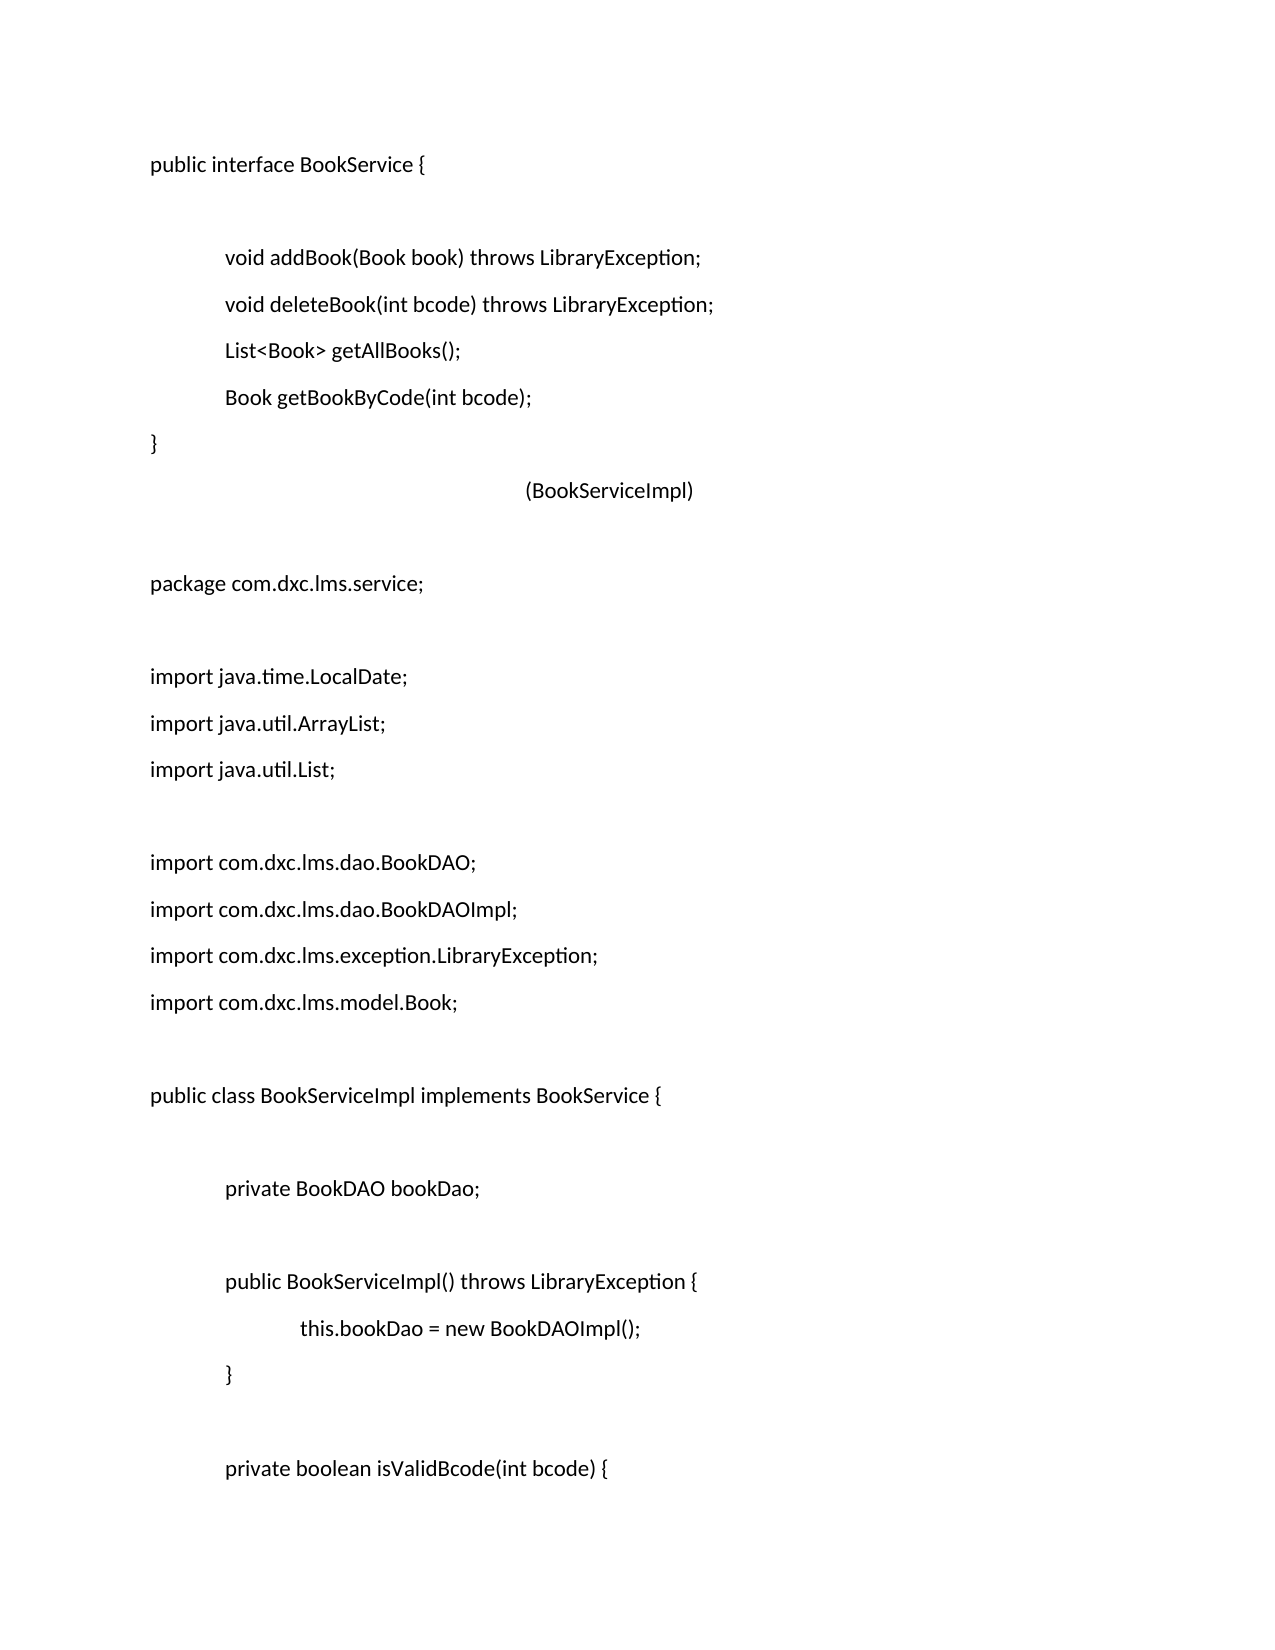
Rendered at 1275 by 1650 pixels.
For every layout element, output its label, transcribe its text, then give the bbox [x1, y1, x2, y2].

text import java.util.ArrayList; [150, 709, 1125, 737]
text } [150, 429, 1125, 457]
text public BookServiceImpl() throws LibraryException { [150, 1267, 1125, 1296]
text public interface BookService { [150, 150, 1125, 178]
text import com.dxc.lms.dao.BookDAO; [150, 848, 1125, 876]
text void addBook(Book book) throws LibraryException; [150, 243, 1125, 271]
text this.bookDao = new BookDAOImpl(); [150, 1314, 1125, 1342]
text (BookServiceImpl) [450, 476, 1125, 504]
text import com.dxc.lms.exception.LibraryException; [150, 942, 1125, 969]
text public class BookServiceImpl implements BookService { [150, 1081, 1125, 1109]
text List<Book> getAllBooks(); [150, 336, 1125, 364]
text private BookDAO bookDao; [150, 1174, 1125, 1202]
text Book getBookByCode(int bcode); [150, 383, 1125, 411]
text package com.dxc.lms.service; [150, 569, 1125, 597]
text void deleteBook(int bcode) throws LibraryException; [150, 290, 1125, 318]
text } [150, 1361, 1125, 1389]
text private boolean isValidBcode(int bcode) { [150, 1454, 1125, 1482]
text import com.dxc.lms.dao.BookDAOImpl; [150, 895, 1125, 923]
text import com.dxc.lms.model.Book; [150, 988, 1125, 1016]
text import java.time.LocalDate; [150, 662, 1125, 690]
text import java.util.List; [150, 755, 1125, 783]
